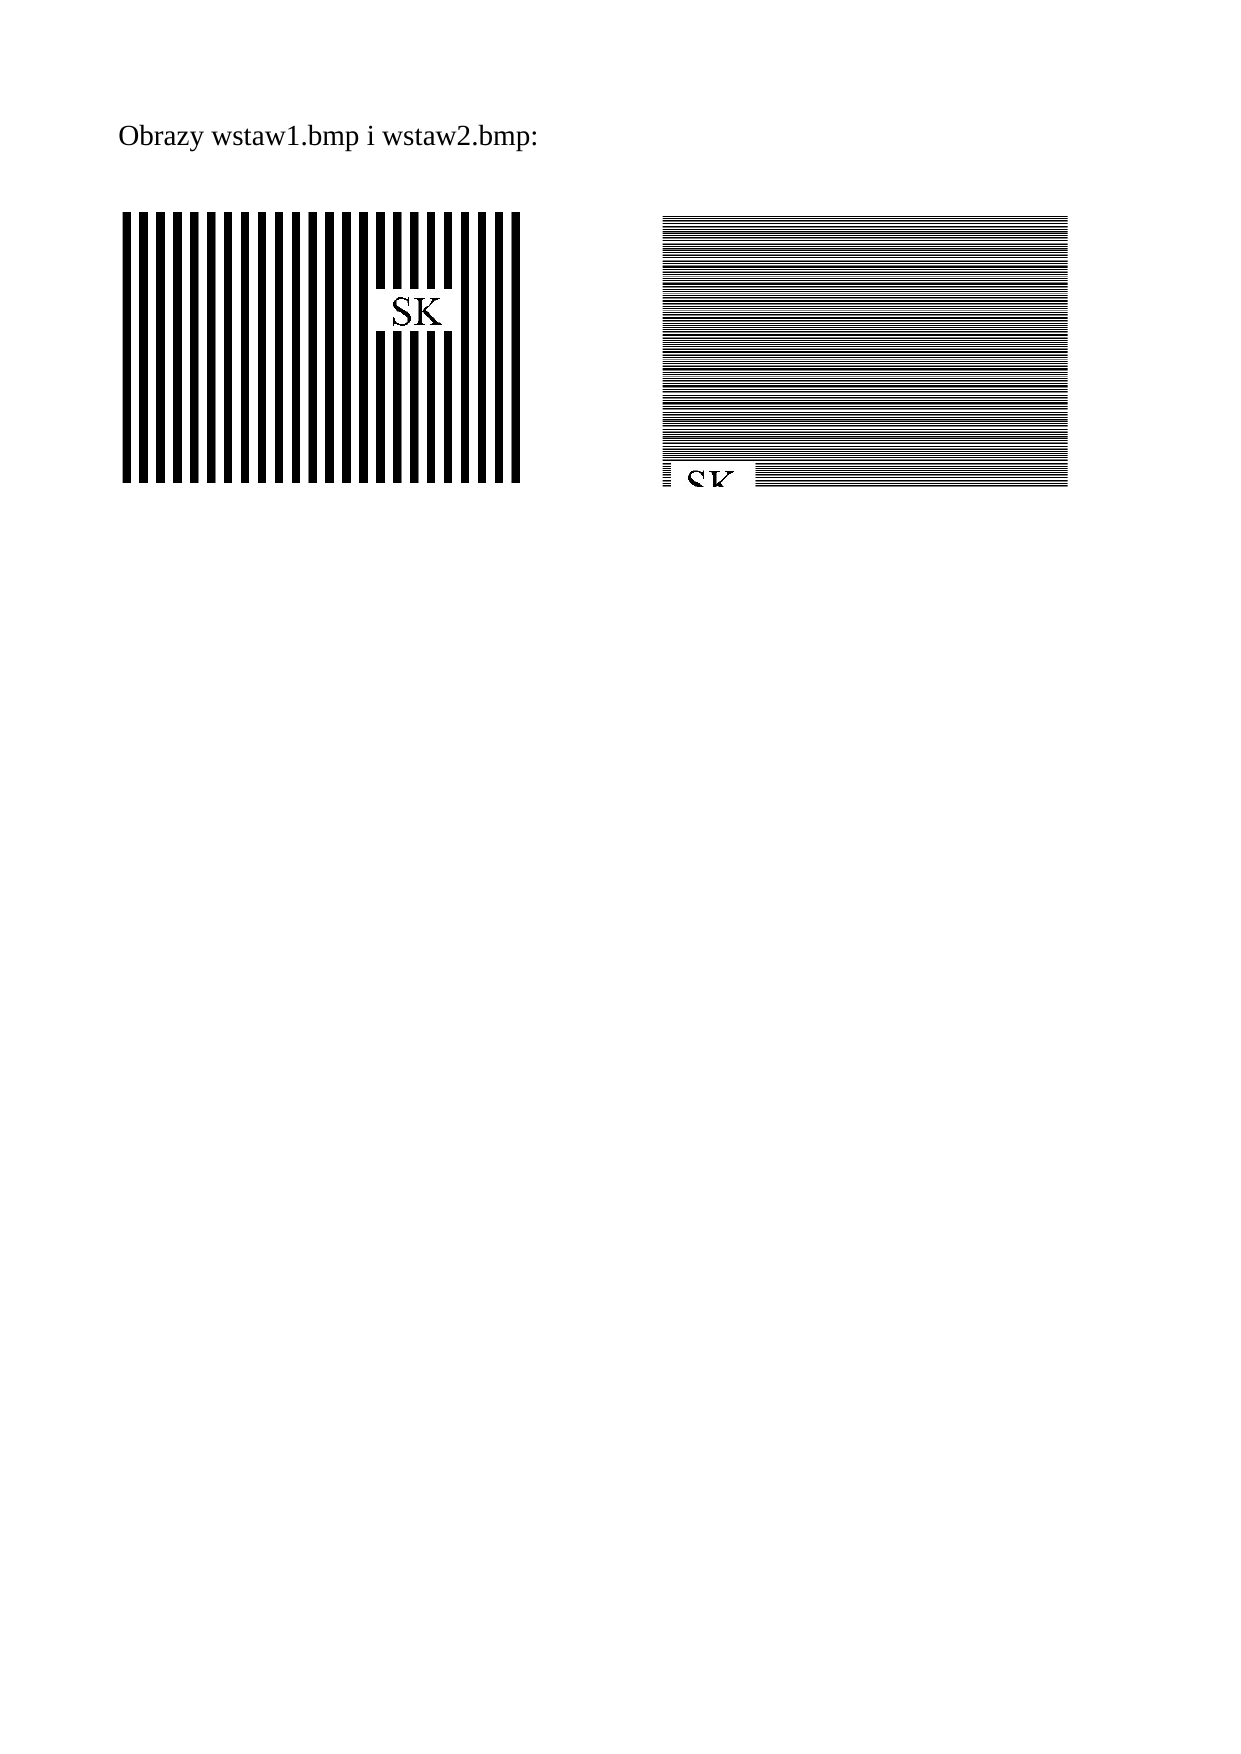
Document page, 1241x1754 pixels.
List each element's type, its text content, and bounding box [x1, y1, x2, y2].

picture [122, 212, 528, 483]
picture [662, 216, 1068, 487]
text Obrazy wstaw1.bmp i wstaw2.bmp: [118, 118, 1122, 152]
